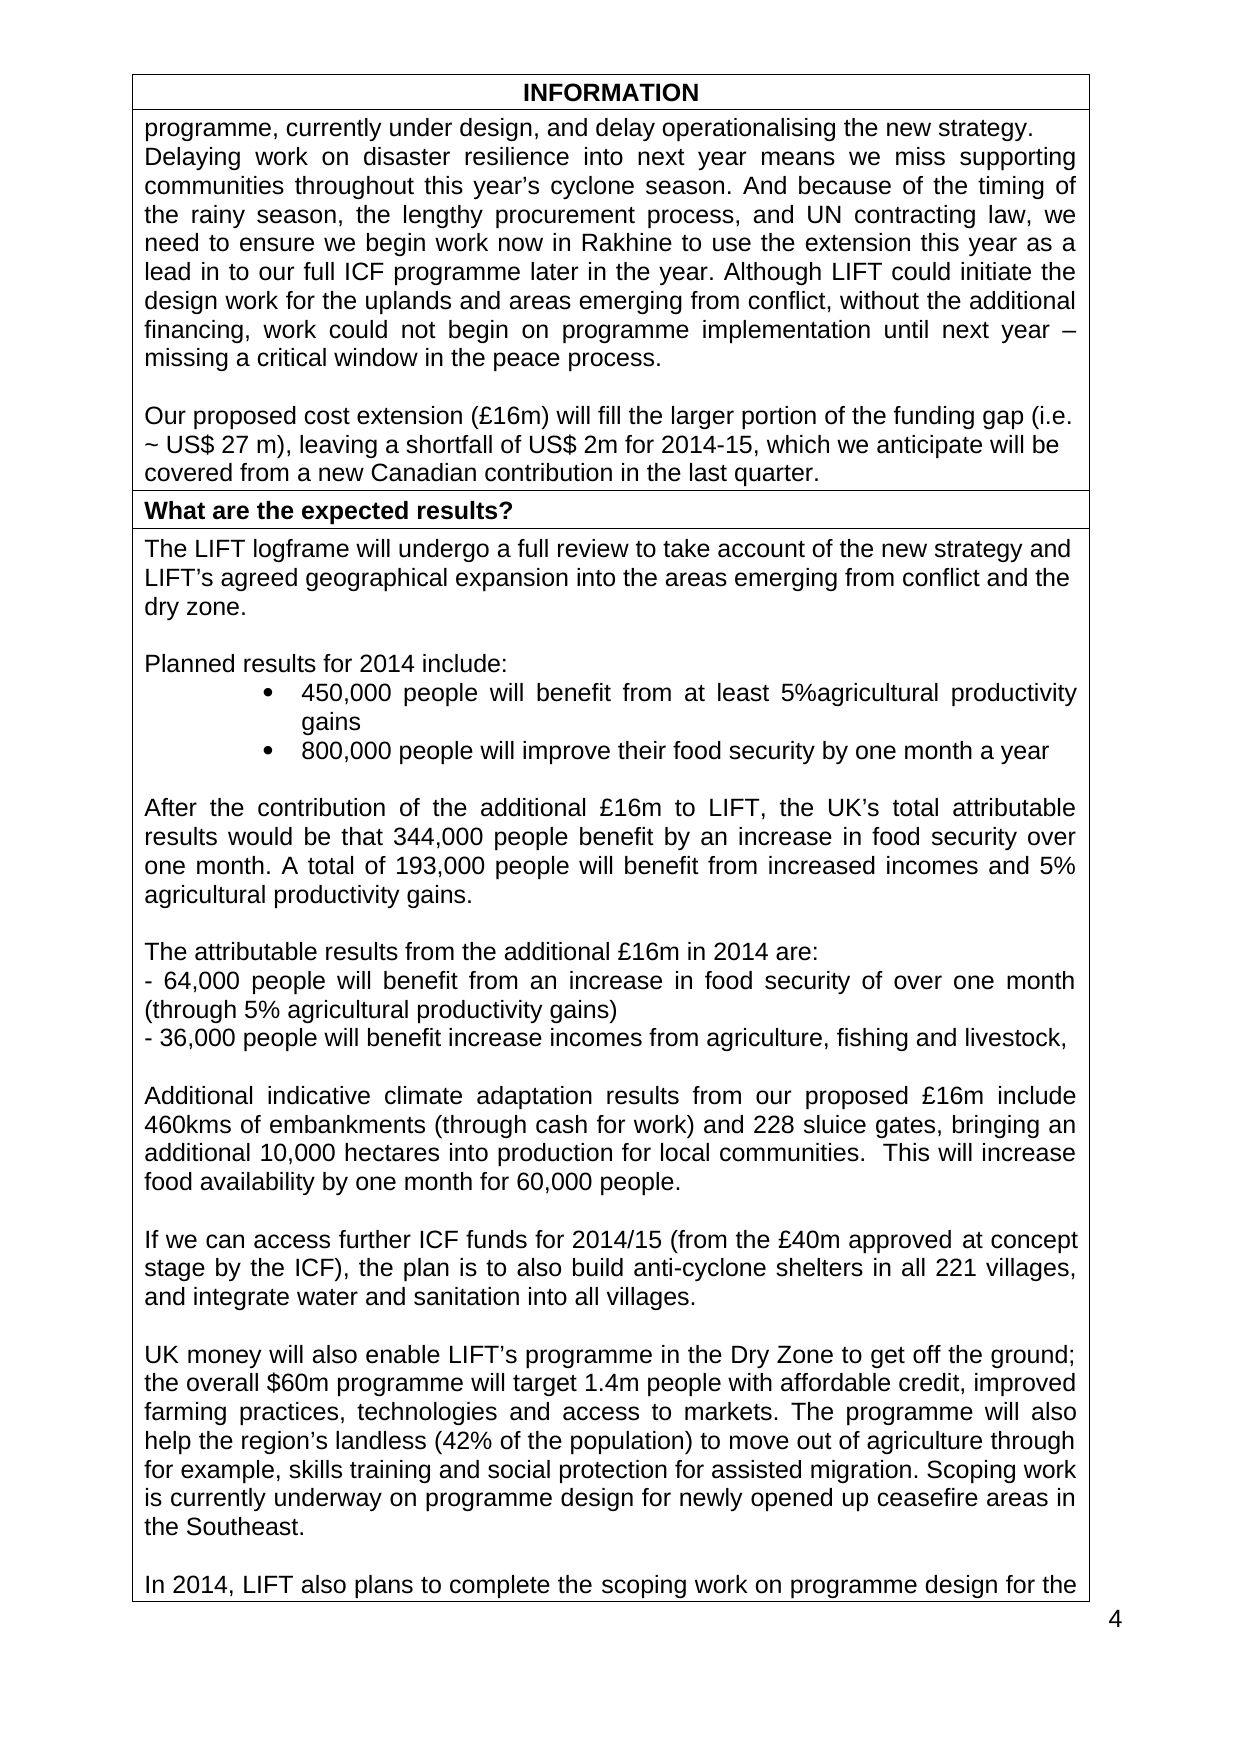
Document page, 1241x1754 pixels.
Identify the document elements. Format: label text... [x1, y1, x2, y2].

table_cell programme, currently under design, and delay operationalising the new strategy. Delaying work on disaster resilience into next year means we miss supporting communities throughout this year’s cyclone season. And because of the timing of the rainy season, the lengthy procurement process, and UN contracting law, we need to ensure we begin work now in Rakhine to use the extension this year as a lead in to our full ICF programme later in the year. Although LIFT could initiate the design work for the uplands and areas emerging from conflict, without the additional financing, work could not begin on programme implementation until next year – missing a critical window in the peace process. Our proposed cost extension (£16m) will fill the larger portion of the funding gap (i.e. ~ US$ 27 m), leaving a shortfall of US$ 2m for 2014-15, which we anticipate will be covered from a new Canadian contribution in the last quarter. [133, 110, 1089, 490]
table_cell The LIFT logframe will undergo a full review to take account of the new strategy and LIFT’s agreed geographical expansion into the areas emerging from conflict and the dry zone. Planned results for 2014 include: 450,000 people will benefit from at least 5%agricultural productivity gains 800,000 people will improve their food security by one month a year After the contribution of the additional £16m to LIFT, the UK’s total attributable results would be that 344,000 people benefit by an increase in food security over one month. A total of 193,000 people will benefit from increased incomes and 5% agricultural productivity gains. The attributable results from the additional £16m in 2014 are: - 64,000 people will benefit from an increase in food security of over one month (through 5% agricultural productivity gains) - 36,000 people will benefit increase incomes from agriculture, fishing and livestock, Additional indicative climate adaptation results from our proposed £16m include 460kms of embankments (through cash for work) and 228 sluice gates, bringing an additional 10,000 hectares into production for local communities. This will increase food availability by one month for 60,000 people. If we can access further ICF funds for 2014/15 (from the £40m approved at concept stage by the ICF), the plan is to also build anti-cyclone shelters in all 221 villages, and integrate water and sanitation into all villages. UK money will also enable LIFT’s programme in the Dry Zone to get off the ground; the overall $60m programme will target 1.4m people with affordable credit, improved farming practices, technologies and access to markets. The programme will also help the region’s landless (42% of the population) to move out of agriculture through for example, skills training and social protection for assisted migration. Scoping work is currently underway on programme design for newly opened up ceasefire areas in the Southeast. In 2014, LIFT also plans to complete the scoping work on programme design for the [133, 529, 1089, 1601]
table_cell What are the expected results? [133, 491, 1089, 528]
table_header INFORMATION [133, 75, 1089, 109]
